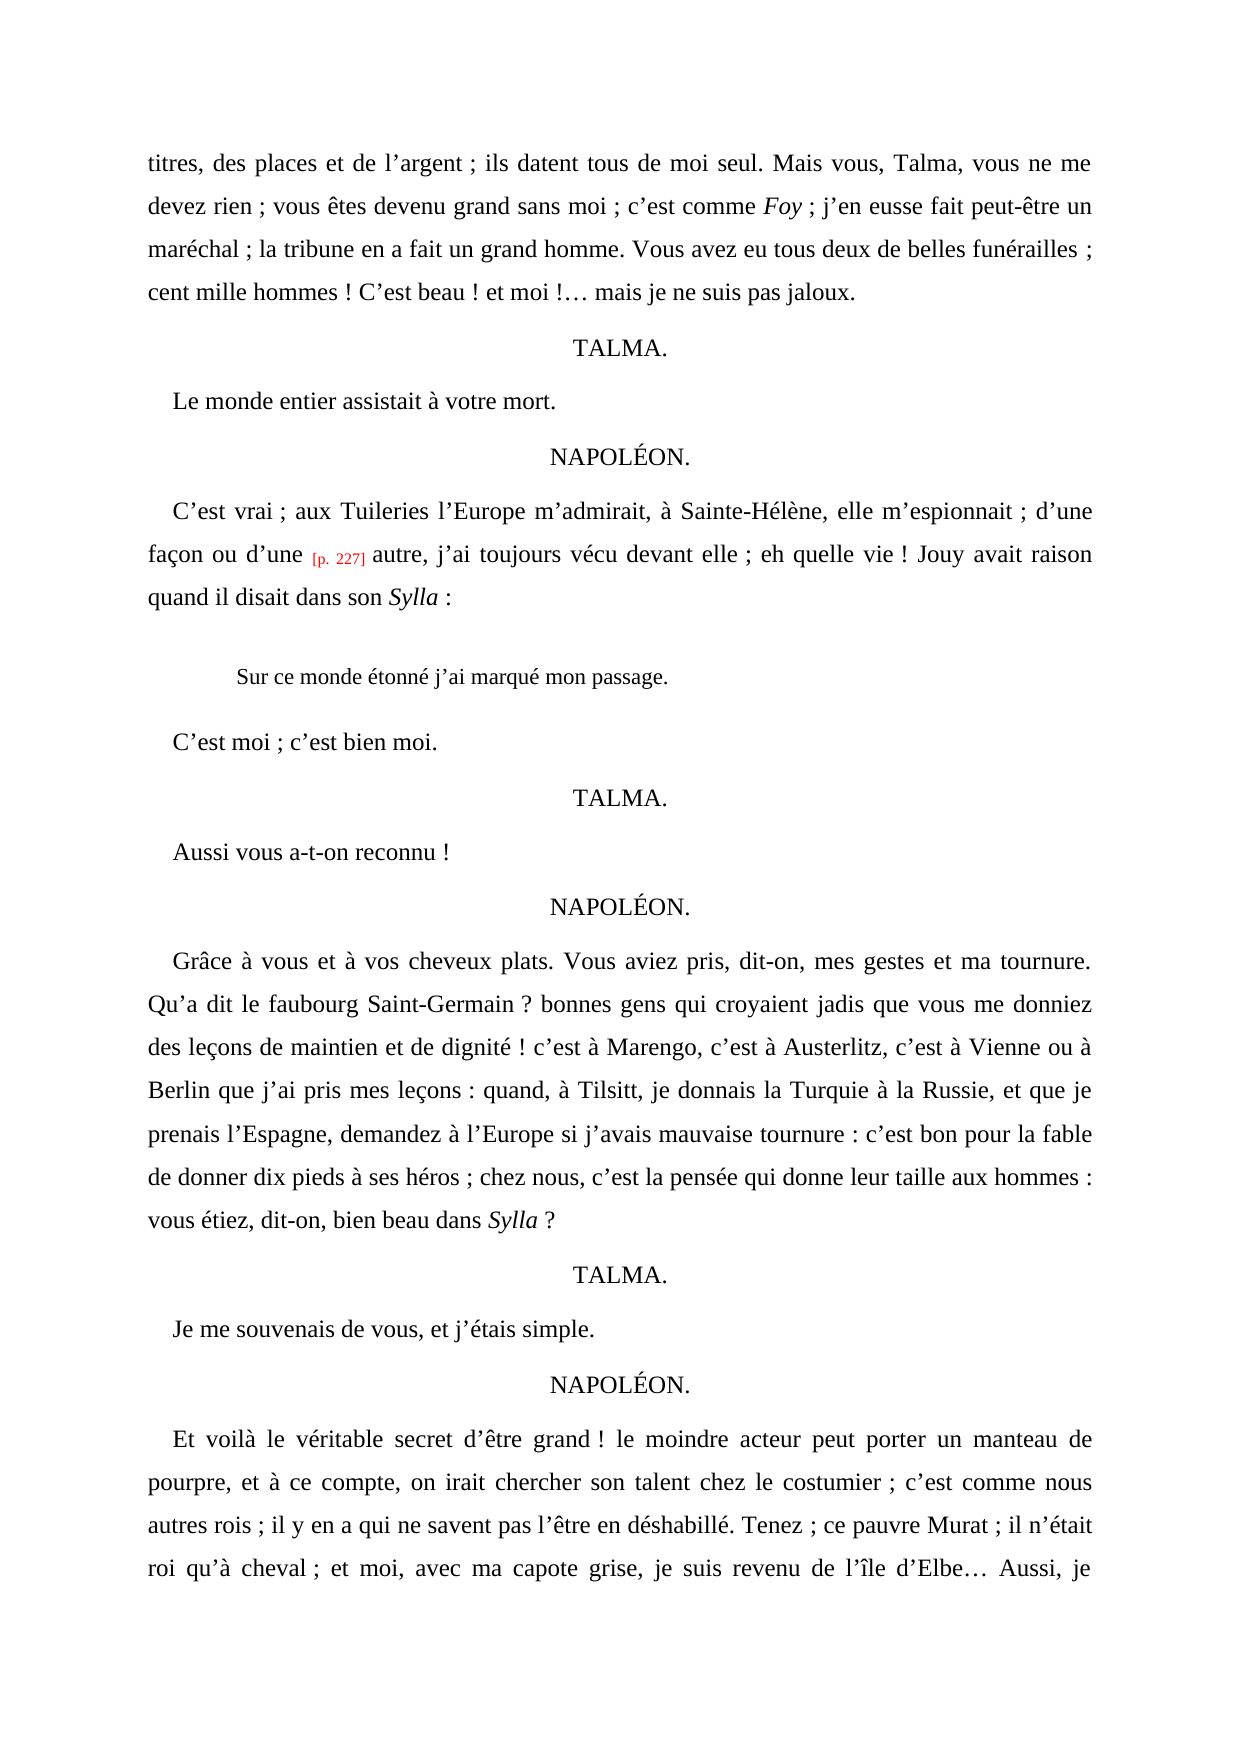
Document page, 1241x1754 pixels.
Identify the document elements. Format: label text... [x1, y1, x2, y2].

text Le monde entier assistait à votre mort. [148, 386, 1093, 415]
text TALMA. [148, 1261, 1093, 1289]
text Sur ce monde étonné j’ai marqué mon passage. [236, 663, 1093, 689]
text TALMA. [148, 333, 1093, 361]
text Je me souvenais de vous, et j’étais simple. [148, 1314, 1093, 1343]
text TALMA. [148, 783, 1093, 812]
text C’est moi ; c’est bien moi. [148, 727, 1093, 756]
text C’est vrai ; aux Tuileries l’Europe m’admirait, à Sainte-Hélène, elle m’espionnait ; d’une façon ou d’une [p. 227] autre, j’ai toujours vécu devant elle ; eh quelle vie ! Jouy avait raison quand il disait dans son Sylla : [148, 496, 1093, 611]
text Grâce à vous et à vos cheveux plats. Vous aviez pris, dit-on, mes gestes et ma tournure. Qu’a dit le faubourg Saint-Germain ? bonnes gens qui croyaient jadis que vous me donniez des leçons de maintien et de dignité ! c’est à Marengo, c’est à Austerlitz, c’est à Vienne ou à Berlin que j’ai pris mes leçons : quand, à Tilsitt, je donnais la Turquie à la Russie, et que je prenais l’Espagne, demandez à l’Europe si j’avais mauvaise tournure : c’est bon pour la fable de donner dix pieds à ses héros ; chez nous, c’est la pensée qui donne leur taille aux hommes : vous étiez, dit-on, bien beau dans Sylla ? [148, 946, 1093, 1234]
text NAPOLÉON. [148, 892, 1093, 921]
text titres, des places et de l’argent ; ils datent tous de moi seul. Mais vous, Talma, vous ne me devez rien ; vous êtes devenu grand sans moi ; c’est comme Foy ; j’en eusse fait peut-être un maréchal ; la tribune en a fait un grand homme. Vous avez eu tous deux de belles funérailles ; cent mille hommes ! C’est beau ! et moi !… mais je ne suis pas jaloux. [148, 148, 1093, 306]
text NAPOLÉON. [148, 1370, 1093, 1399]
text NAPOLÉON. [148, 442, 1093, 471]
text Aussi vous a-t-on reconnu ! [148, 837, 1093, 866]
text Et voilà le véritable secret d’être grand ! le moindre acteur peut porter un manteau de pourpre, et à ce compte, on irait chercher son talent chez le costumier ; c’est comme nous autres rois ; il y en a qui ne savent pas l’être en déshabillé. Tenez ; ce pauvre Murat ; il n’était roi qu’à cheval ; et moi, avec ma capote grise, je suis revenu de l’île d’Elbe… Aussi, je [148, 1424, 1093, 1582]
